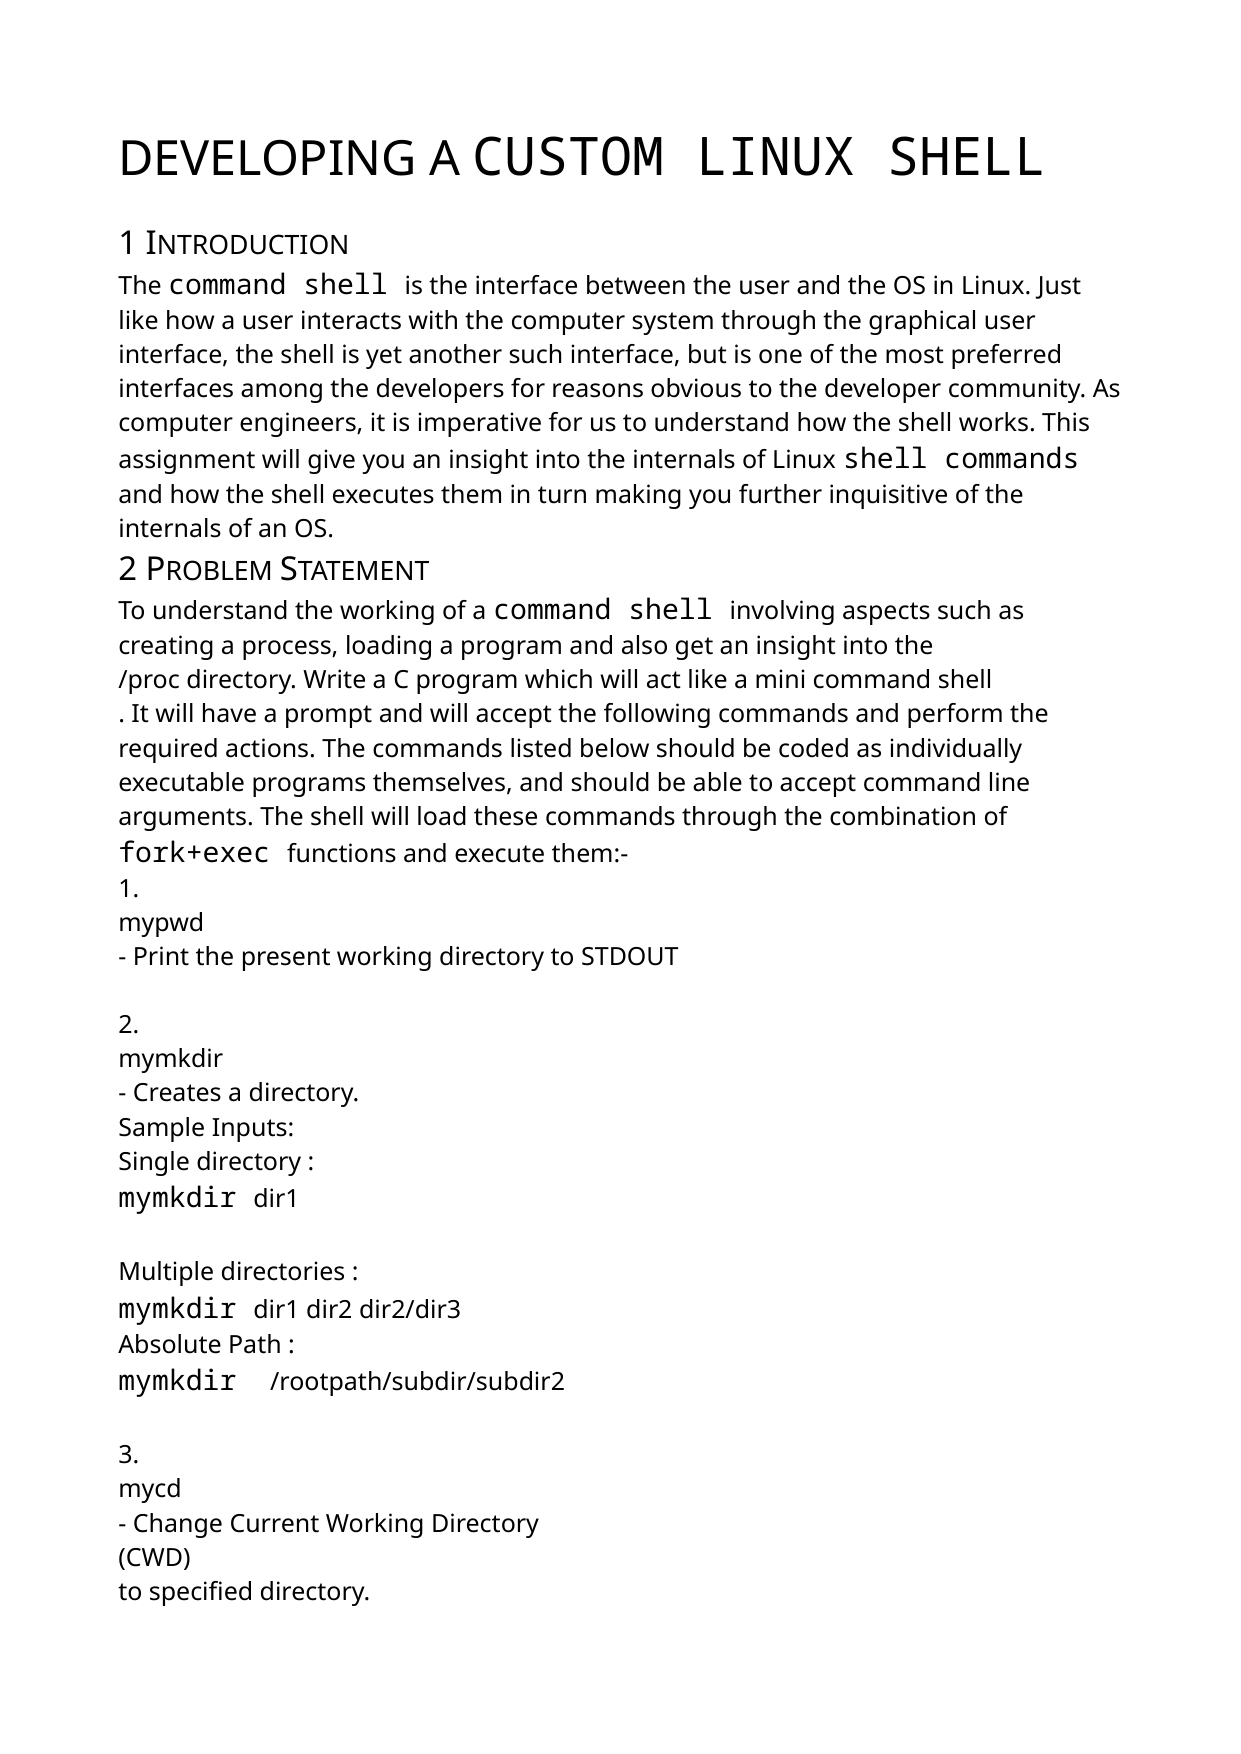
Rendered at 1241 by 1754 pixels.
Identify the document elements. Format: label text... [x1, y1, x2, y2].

text Sample Inputs: [118, 1109, 1122, 1143]
text mymkdir dir1 dir2 dir2/dir3 [118, 1288, 1122, 1326]
text Absolute Path : [118, 1326, 1122, 1360]
text 2. [118, 1007, 1122, 1041]
text mymkdir [118, 1041, 1122, 1075]
text (CWD) [118, 1539, 1122, 1573]
text - Creates a directory. [118, 1075, 1122, 1109]
text to specified directory. [118, 1573, 1122, 1607]
text 1. [118, 871, 1122, 905]
text . It will have a prompt and will accept the following commands and perform the required actions. The commands listed below should be coded as individually executable programs themselves, and should be able to accept command line arguments. The shell will load these commands through the combination of [118, 696, 1122, 832]
text fork+exec functions and execute them:- [118, 832, 1122, 871]
text mymkdir /rootpath/subdir/subdir2 [118, 1360, 1122, 1399]
text - Change Current Working Directory [118, 1505, 1122, 1539]
text creating a process, loading a program and also get an insight into the [118, 628, 1122, 662]
text mymkdir dir1 [118, 1177, 1122, 1216]
text mycd [118, 1471, 1122, 1505]
text 1 INTRODUCTION [118, 219, 1122, 264]
text Single directory : [118, 1143, 1122, 1177]
text DEVELOPING A CUSTOM LINUX SHELL [118, 118, 1122, 191]
text Multiple directories : [118, 1254, 1122, 1288]
text 3. [118, 1437, 1122, 1471]
text To understand the working of a command shell involving aspects such as [118, 590, 1122, 628]
text mypwd [118, 905, 1122, 939]
text - Print the present working directory to STDOUT [118, 939, 1122, 973]
text /proc directory. Write a C program which will act like a mini command shell [118, 662, 1122, 696]
text 2 PROBLEM STATEMENT [118, 545, 1122, 590]
text The command shell is the interface between the user and the OS in Linux. Just like how a user interacts with the computer system through the graphical user interface, the shell is yet another such interface, but is one of the most preferred interfaces among the developers for reasons obvious to the developer community. As computer engineers, it is imperative for us to understand how the shell works. This assignment will give you an insight into the internals of Linux shell commands and how the shell executes them in turn making you further inquisitive of the internals of an OS. [118, 264, 1122, 545]
